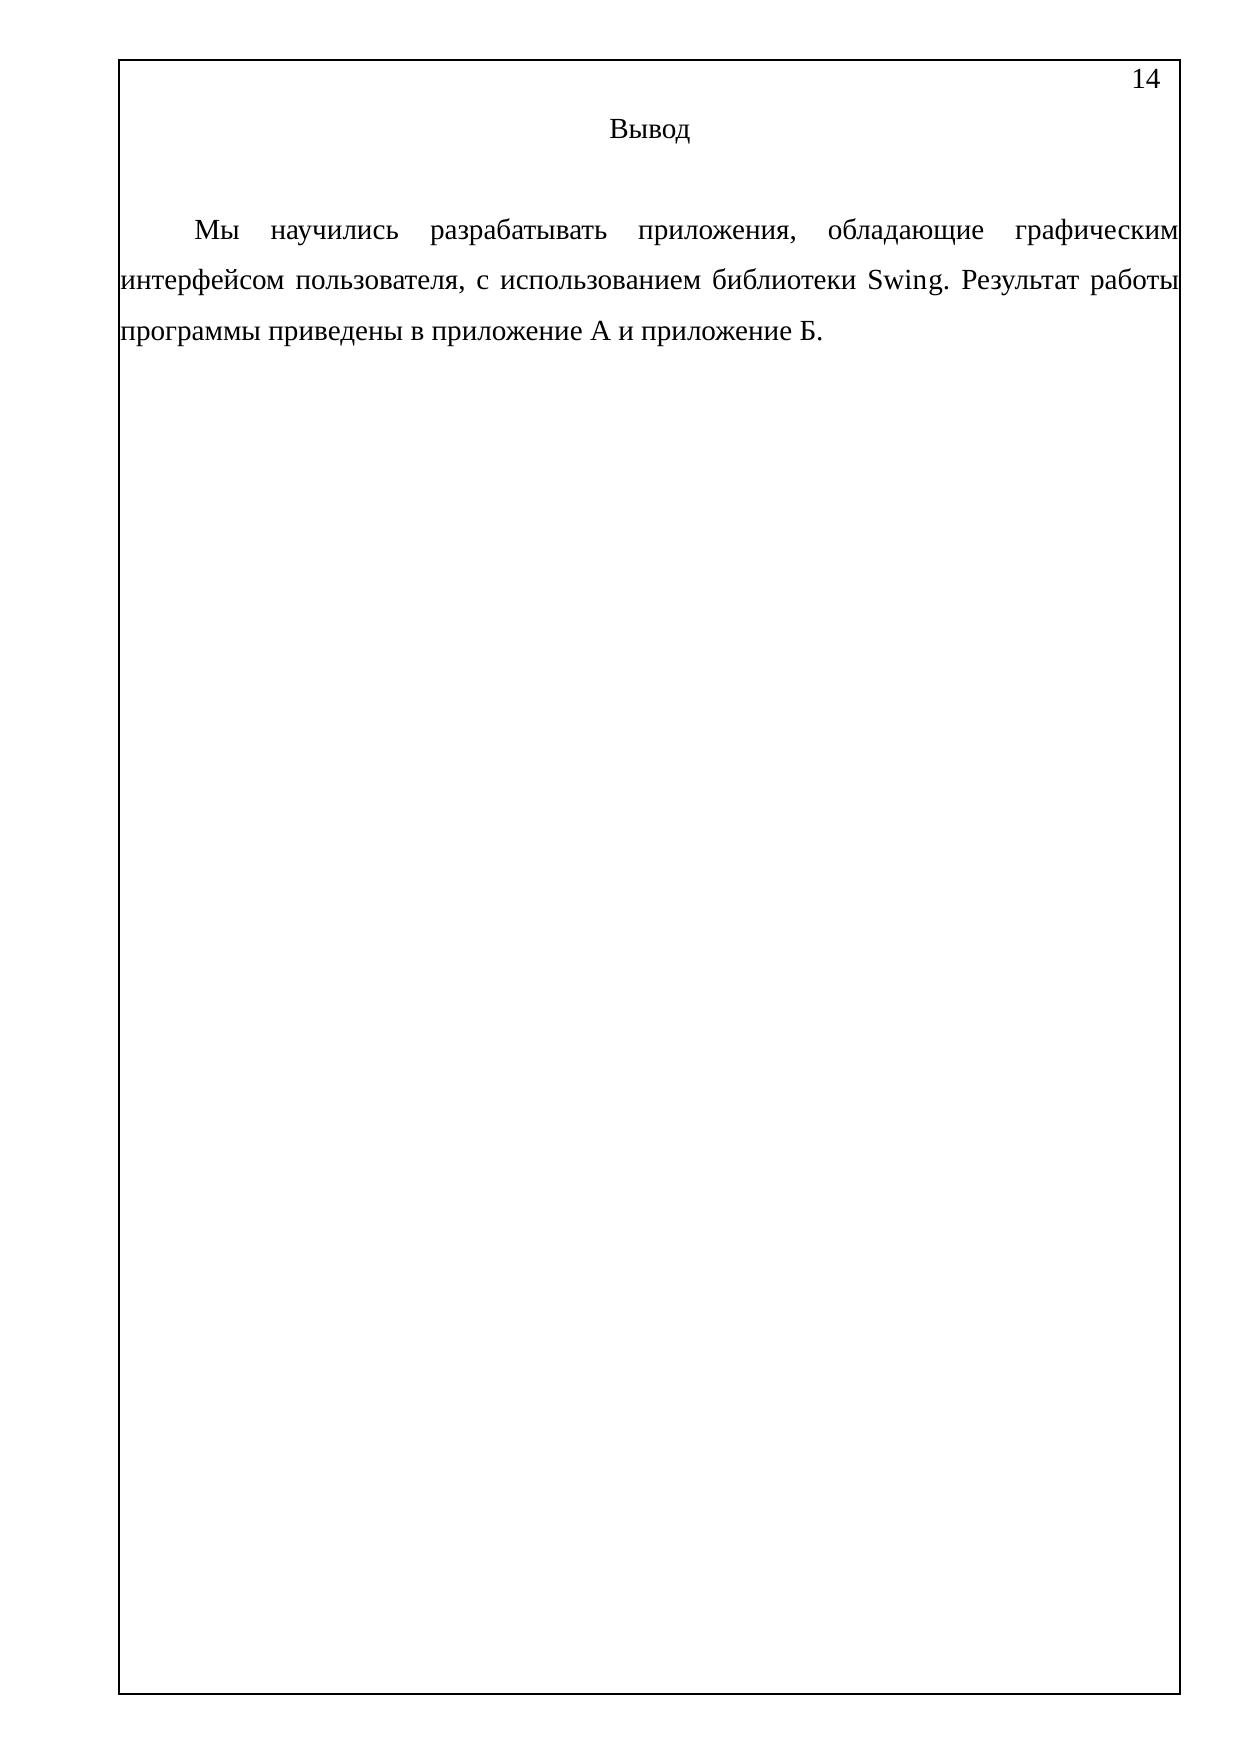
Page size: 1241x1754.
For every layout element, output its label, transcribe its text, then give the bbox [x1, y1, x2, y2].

text 14 [120, 61, 1179, 95]
text Вывод [120, 111, 1179, 145]
text Мы научились разрабатывать приложения, обладающие графическим интерфейсом пользователя, с использованием библиотеки Swing. Результат работы программы приведены в приложение А и приложение Б. [120, 212, 1179, 346]
